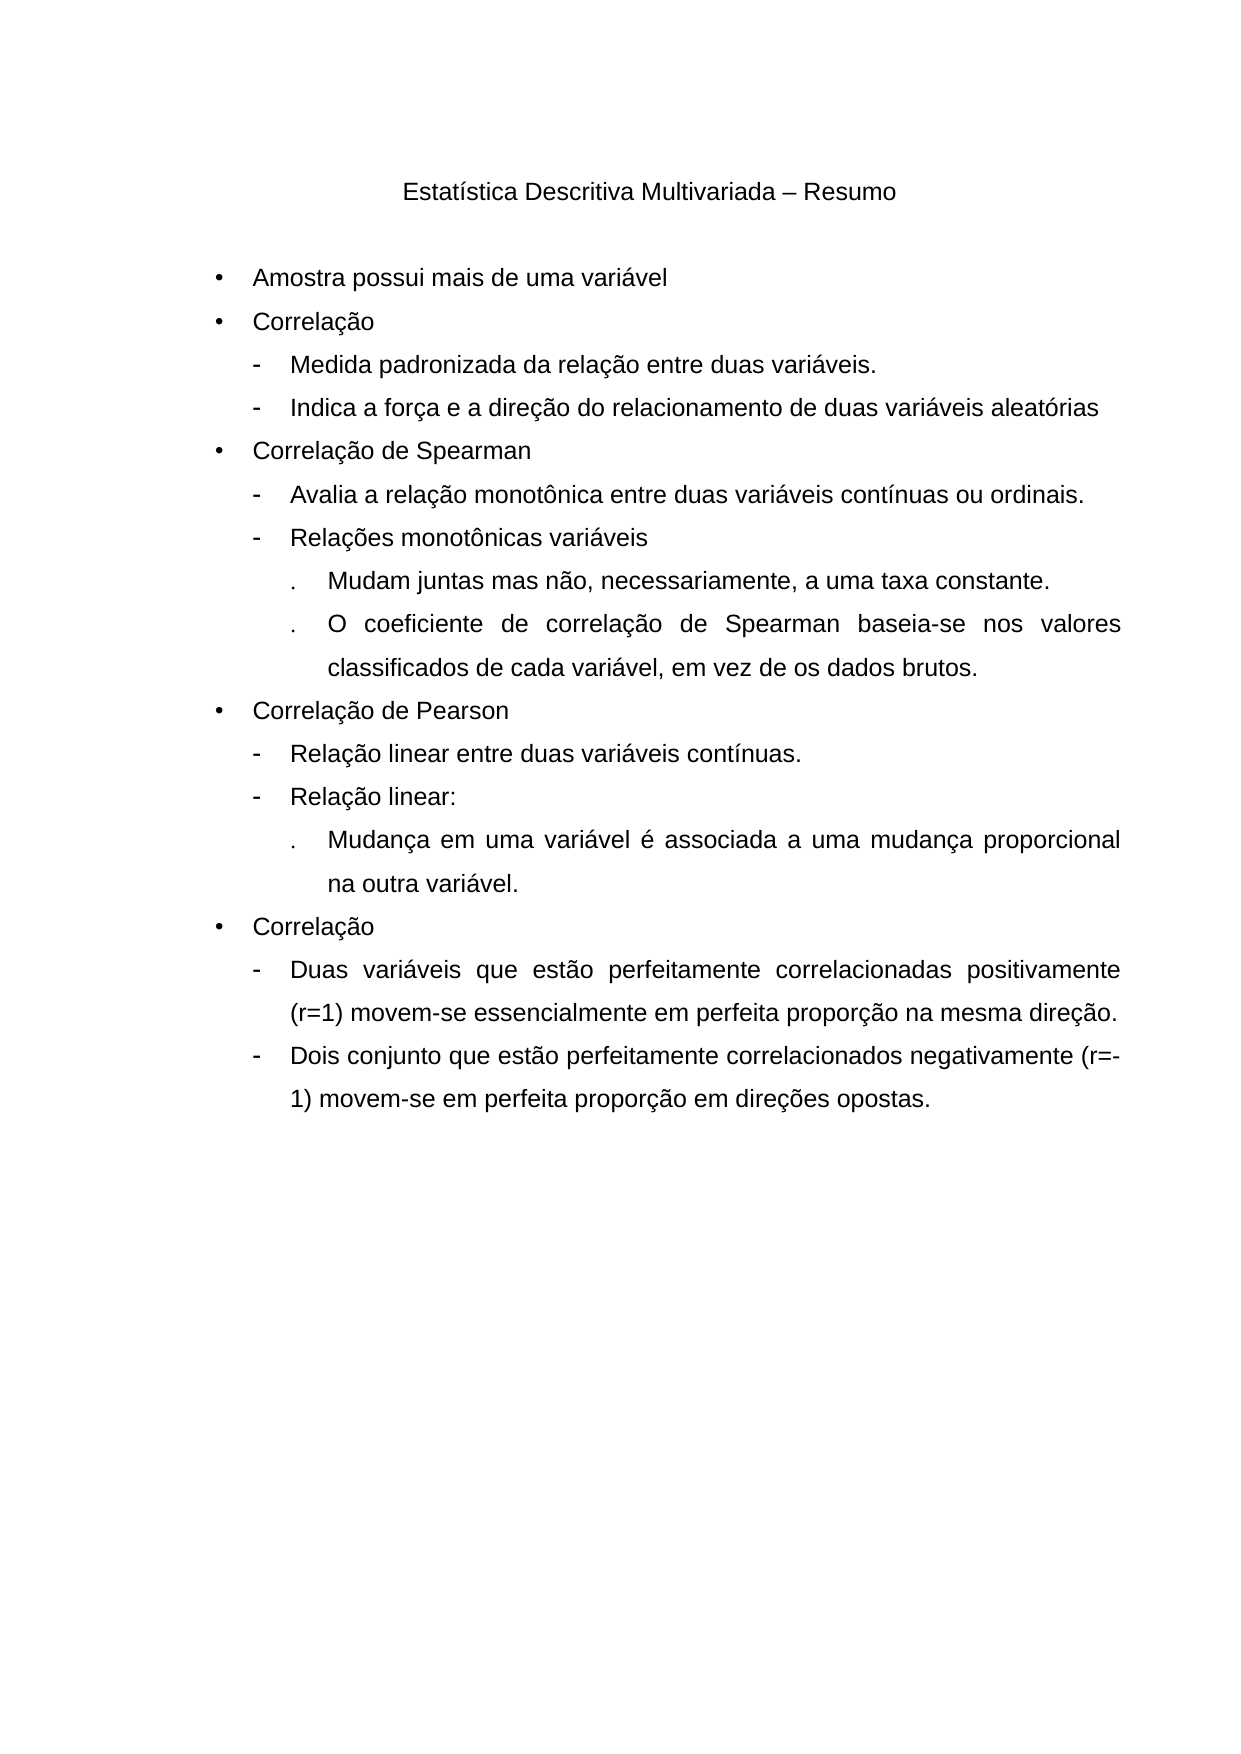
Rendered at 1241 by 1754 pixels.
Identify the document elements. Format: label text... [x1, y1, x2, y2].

list Duas variáveis que estão perfeitamente correlacionadas positivamente (r=1) movem-se essencialmente em perfeita proporção na mesma direção. [252, 955, 1122, 1027]
list Mudança em uma variável é associada a uma mudança proporcional na outra variável. [290, 825, 1122, 897]
list Amostra possui mais de uma variável [215, 263, 1122, 292]
list Dois conjunto que estão perfeitamente correlacionados negativamente (r=-1) movem-se em perfeita proporção em direções opostas. [252, 1041, 1122, 1113]
list Medida padronizada da relação entre duas variáveis. [252, 350, 1122, 379]
text Estatística Descritiva Multivariada – Resumo [177, 177, 1122, 206]
list Correlação [215, 307, 1122, 336]
list Relação linear: [252, 782, 1122, 811]
list Correlação [215, 912, 1122, 941]
list Indica a força e a direção do relacionamento de duas variáveis aleatórias [252, 393, 1122, 422]
list Correlação de Spearman [215, 436, 1122, 465]
list Relação linear entre duas variáveis contínuas. [252, 739, 1122, 768]
list O coeficiente de correlação de Spearman baseia-se nos valores classificados de cada variável, em vez de os dados brutos. [290, 609, 1122, 681]
list Correlação de Pearson [215, 696, 1122, 724]
list Avalia a relação monotônica entre duas variáveis contínuas ou ordinais. [252, 479, 1122, 508]
list Relações monotônicas variáveis [252, 523, 1122, 552]
list Mudam juntas mas não, necessariamente, a uma taxa constante. [290, 566, 1122, 595]
